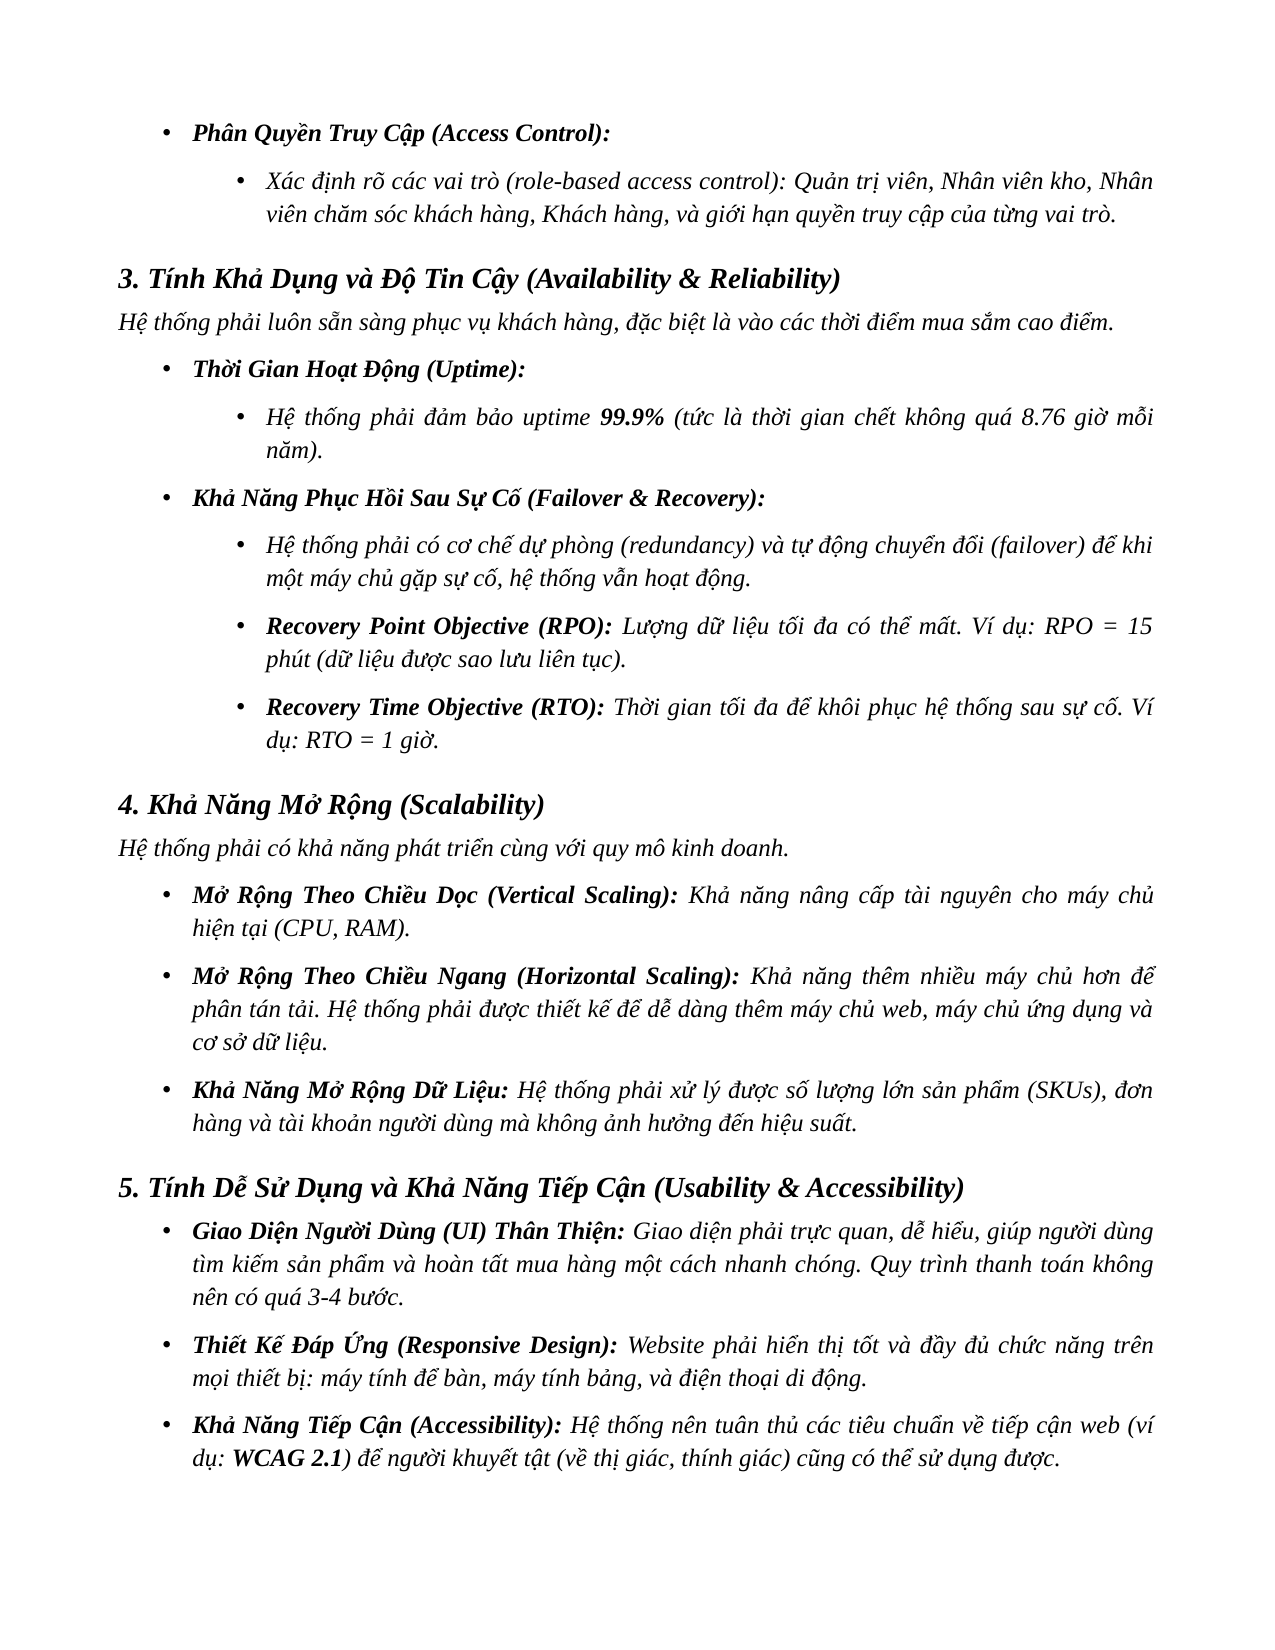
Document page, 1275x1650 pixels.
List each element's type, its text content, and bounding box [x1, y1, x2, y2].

text Hệ thống phải có khả năng phát triển cùng với quy mô kinh doanh. [118, 833, 1157, 862]
list Khả Năng Mở Rộng Dữ Liệu: Hệ thống phải xử lý được số lượng lớn sản phẩm (SKUs), đơn hàng và tài khoản người dùng mà không ảnh hưởng đến hiệu suất. [162, 1075, 1157, 1137]
list Recovery Time Objective (RTO): Thời gian tối đa để khôi phục hệ thống sau sự cố. Ví dụ: RTO = 1 giờ. [236, 692, 1157, 753]
list Khả Năng Tiếp Cận (Accessibility): Hệ thống nên tuân thủ các tiêu chuẩn về tiếp cận web (ví dụ: WCAG 2.1) để người khuyết tật (về thị giác, thính giác) cũng có thể sử dụng được. [162, 1410, 1157, 1472]
list Hệ thống phải đảm bảo uptime 99.9% (tức là thời gian chết không quá 8.76 giờ mỗi năm). [236, 402, 1157, 464]
list Mở Rộng Theo Chiều Ngang (Horizontal Scaling): Khả năng thêm nhiều máy chủ hơn để phân tán tải. Hệ thống phải được thiết kế để dễ dàng thêm máy chủ web, máy chủ ứng dụng và cơ sở dữ liệu. [162, 961, 1157, 1056]
list Thời Gian Hoạt Động (Uptime): [162, 354, 1157, 383]
subtitle 5. Tính Dễ Sử Dụng và Khả Năng Tiếp Cận (Usability & Accessibility) [118, 1170, 1157, 1203]
list Recovery Point Objective (RPO): Lượng dữ liệu tối đa có thể mất. Ví dụ: RPO = 15 phút (dữ liệu được sao lưu liên tục). [236, 611, 1157, 673]
list Khả Năng Phục Hồi Sau Sự Cố (Failover & Recovery): [162, 483, 1157, 512]
subtitle 3. Tính Khả Dụng và Độ Tin Cậy (Availability & Reliability) [118, 261, 1157, 294]
subtitle 4. Khả Năng Mở Rộng (Scalability) [118, 787, 1157, 820]
list Hệ thống phải có cơ chế dự phòng (redundancy) và tự động chuyển đổi (failover) để khi một máy chủ gặp sự cố, hệ thống vẫn hoạt động. [236, 530, 1157, 592]
list Mở Rộng Theo Chiều Dọc (Vertical Scaling): Khả năng nâng cấp tài nguyên cho máy chủ hiện tại (CPU, RAM). [162, 881, 1157, 942]
list Giao Diện Người Dùng (UI) Thân Thiện: Giao diện phải trực quan, dễ hiểu, giúp người dùng tìm kiếm sản phẩm và hoàn tất mua hàng một cách nhanh chóng. Quy trình thanh toán không nên có quá 3-4 bước. [162, 1216, 1157, 1311]
list Thiết Kế Đáp Ứng (Responsive Design): Website phải hiển thị tốt và đầy đủ chức năng trên mọi thiết bị: máy tính để bàn, máy tính bảng, và điện thoại di động. [162, 1330, 1157, 1391]
text Hệ thống phải luôn sẵn sàng phục vụ khách hàng, đặc biệt là vào các thời điểm mua sắm cao điểm. [118, 307, 1157, 336]
list Xác định rõ các vai trò (role-based access control): Quản trị viên, Nhân viên kho, Nhân viên chăm sóc khách hàng, Khách hàng, và giới hạn quyền truy cập của từng vai trò. [236, 166, 1157, 227]
list Phân Quyền Truy Cập (Access Control): [162, 118, 1157, 147]
